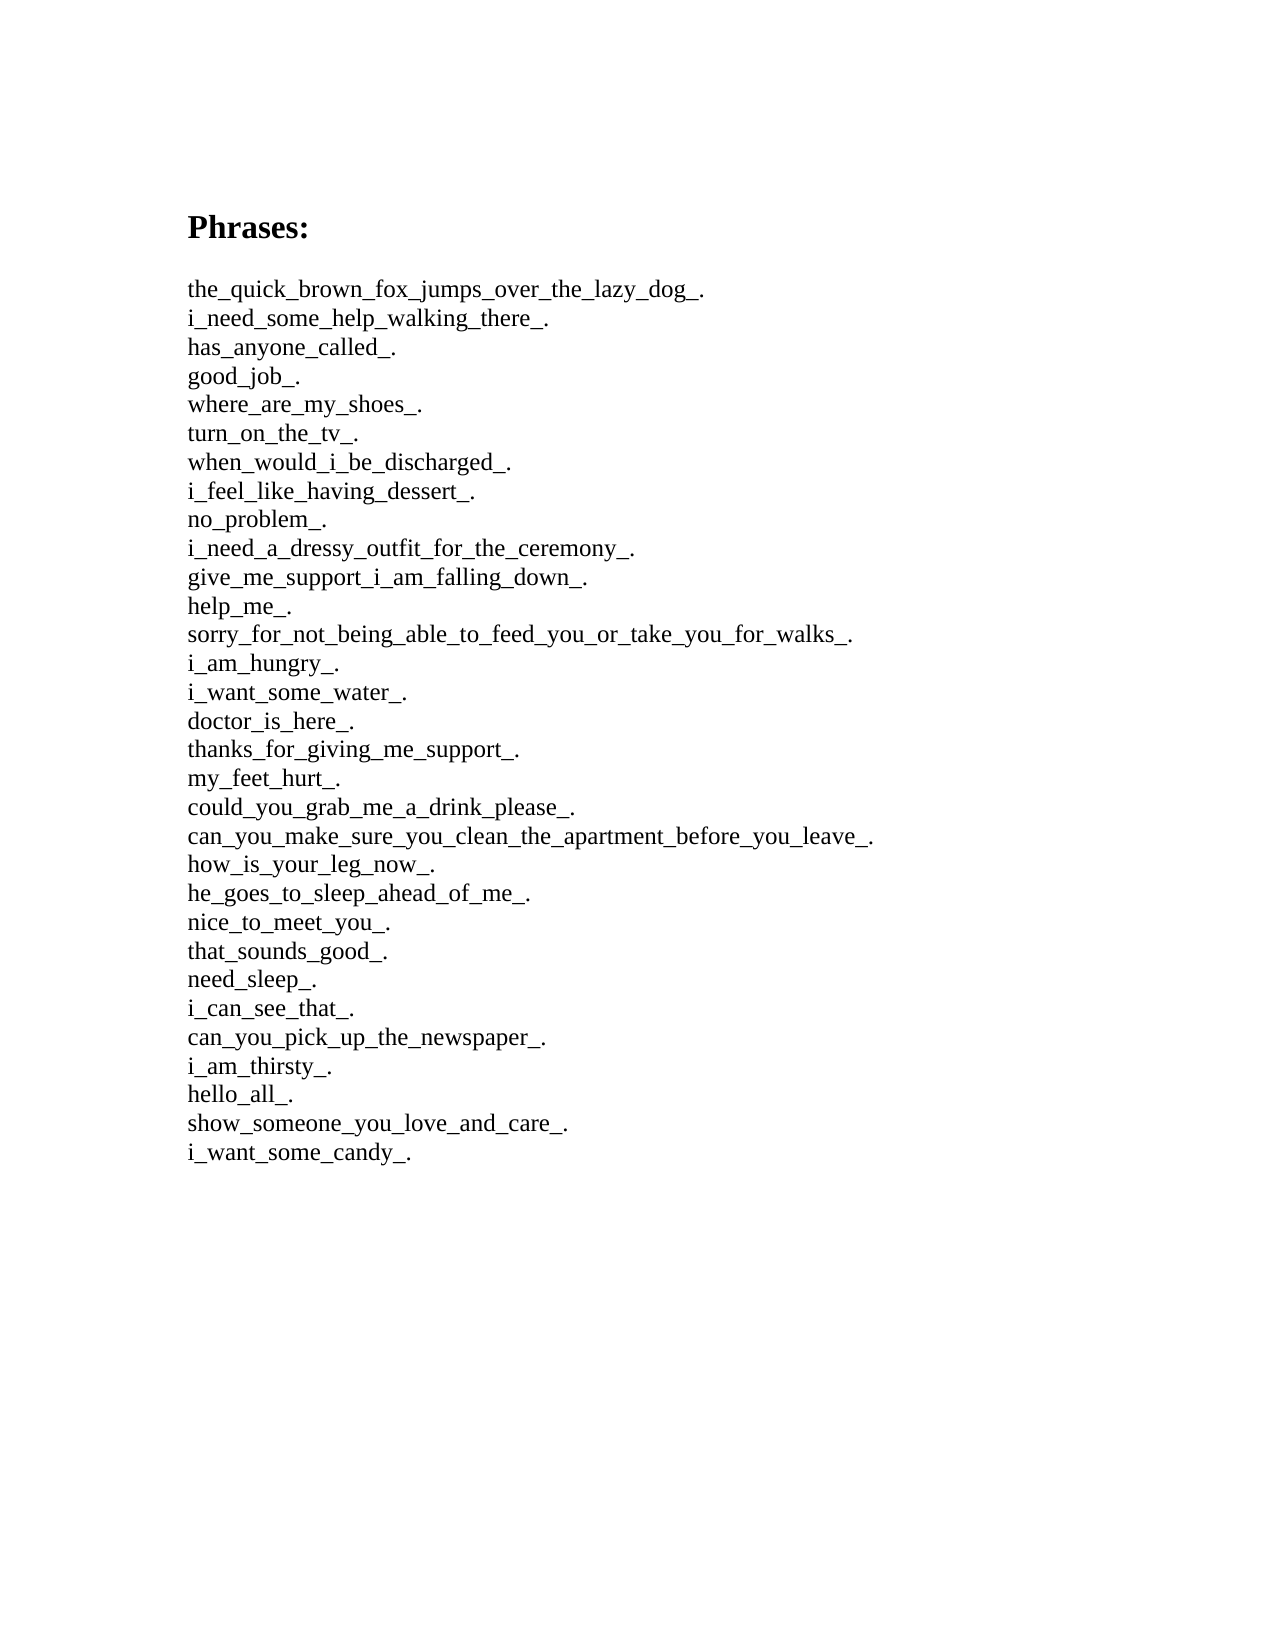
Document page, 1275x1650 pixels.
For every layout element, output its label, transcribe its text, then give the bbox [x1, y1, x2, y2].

text could_you_grab_me_a_drink_please_. [187, 792, 1087, 821]
text he_goes_to_sleep_ahead_of_me_. [187, 878, 1087, 907]
text need_sleep_. [187, 964, 1087, 993]
text sorry_for_not_being_able_to_feed_you_or_take_you_for_walks_. [187, 619, 1087, 648]
text that_sounds_good_. [187, 936, 1087, 964]
text nice_to_meet_you_. [187, 907, 1087, 936]
text i_can_see_that_. [187, 993, 1087, 1022]
text my_feet_hurt_. [187, 763, 1087, 792]
text turn_on_the_tv_. [187, 418, 1087, 447]
text i_feel_like_having_dessert_. [187, 476, 1087, 504]
text when_would_i_be_discharged_. [187, 447, 1087, 476]
text where_are_my_shoes_. [187, 389, 1087, 418]
text how_is_your_leg_now_. [187, 849, 1087, 878]
text i_need_a_dressy_outfit_for_the_ceremony_. [187, 533, 1087, 562]
text show_someone_you_love_and_care_. [187, 1108, 1087, 1137]
text has_anyone_called_. [187, 332, 1087, 361]
text hello_all_. [187, 1079, 1087, 1108]
text i_am_thirsty_. [187, 1051, 1087, 1079]
text i_need_some_help_walking_there_. [187, 303, 1087, 332]
text doctor_is_here_. [187, 706, 1087, 734]
text give_me_support_i_am_falling_down_. [187, 562, 1087, 591]
text the_quick_brown_fox_jumps_over_the_lazy_dog_. [187, 274, 1087, 303]
text thanks_for_giving_me_support_. [187, 734, 1087, 763]
text i_am_hungry_. [187, 648, 1087, 677]
text can_you_pick_up_the_newspaper_. [187, 1022, 1087, 1051]
text good_job_. [187, 361, 1087, 389]
text i_want_some_candy_. [187, 1137, 1087, 1166]
text no_problem_. [187, 504, 1087, 533]
text Phrases: [187, 207, 1087, 246]
text can_you_make_sure_you_clean_the_apartment_before_you_leave_. [187, 821, 1087, 849]
text i_want_some_water_. [187, 677, 1087, 706]
text help_me_. [187, 591, 1087, 619]
